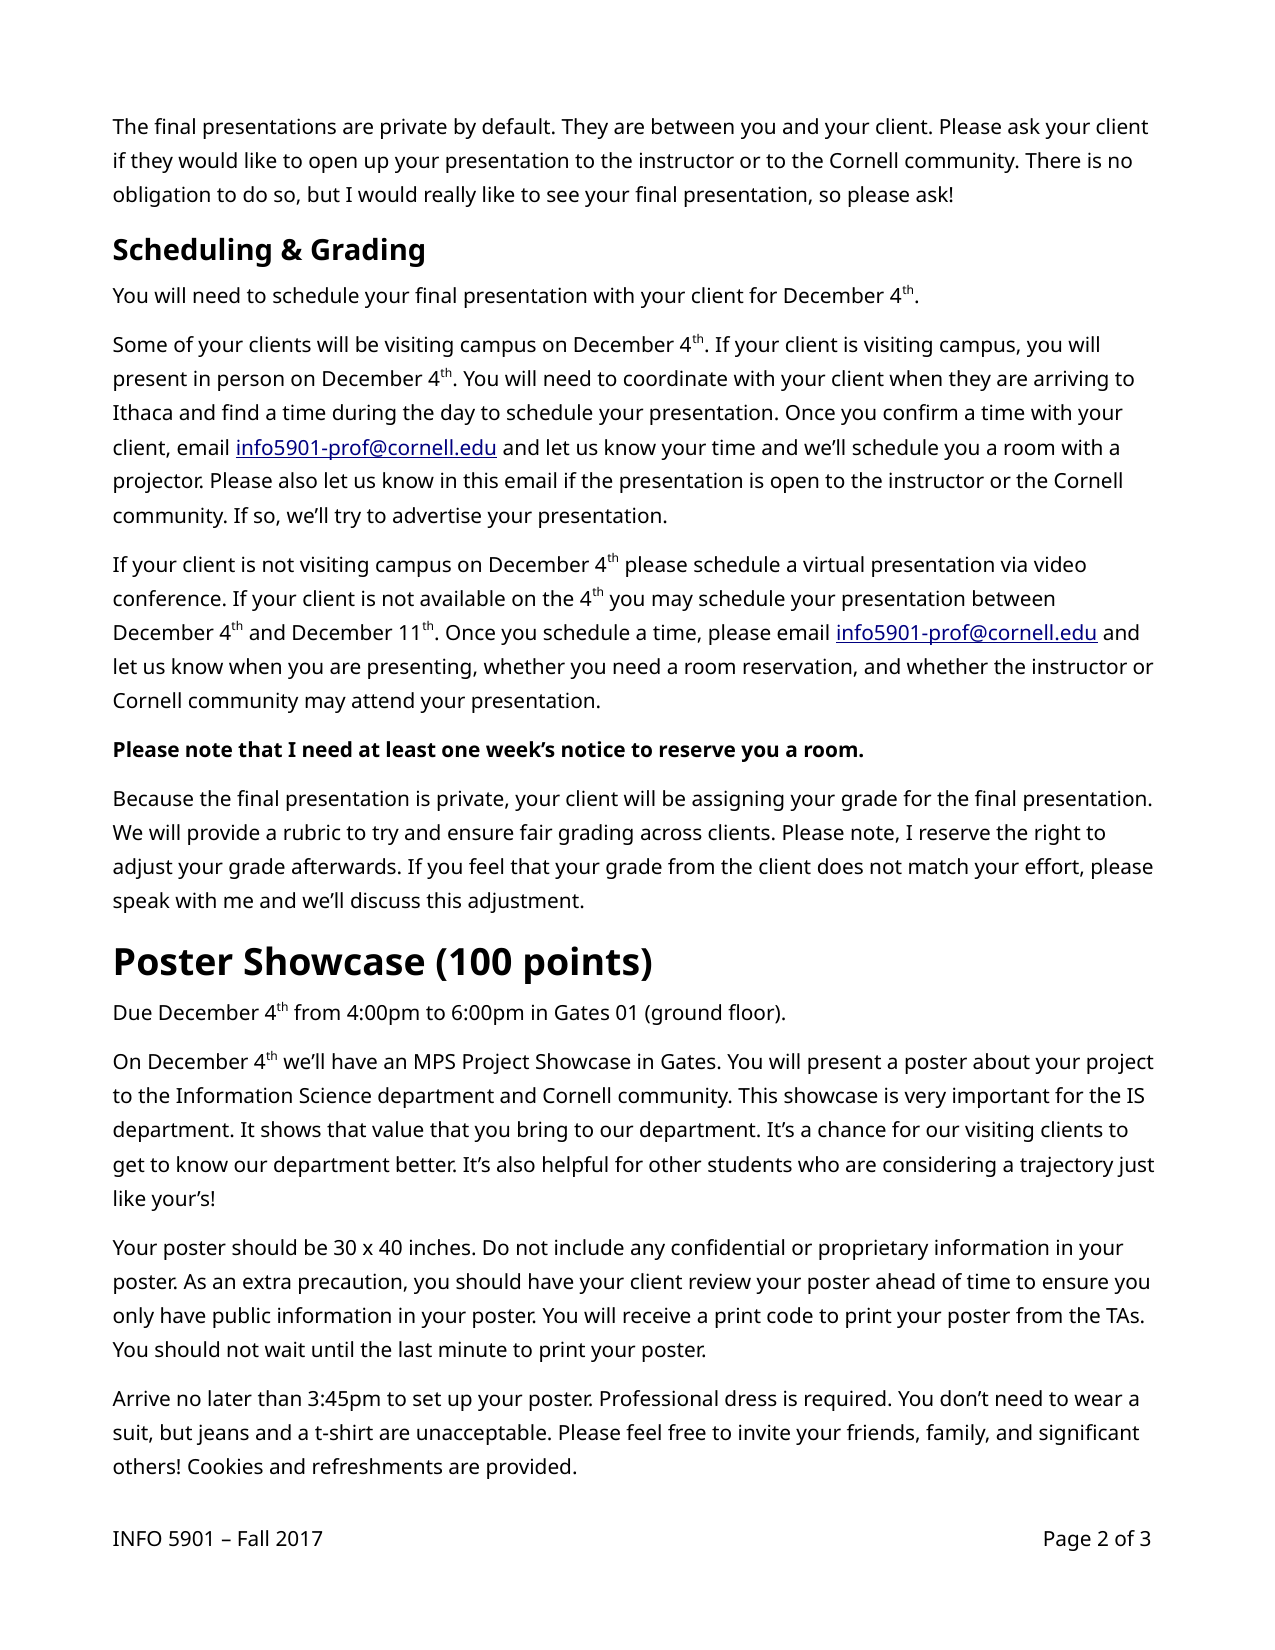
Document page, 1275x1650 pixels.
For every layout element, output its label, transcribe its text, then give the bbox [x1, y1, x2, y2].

text Because the final presentation is private, your client will be assigning your grade for the final presentation. We will provide a rubric to try and ensure fair grading across clients. Please note, I reserve the right to adjust your grade afterwards. If you feel that your grade from the client does not match your effort, please speak with me and we’ll discuss this adjustment. [112, 784, 1162, 915]
subtitle Poster Showcase (100 points) [112, 935, 1162, 986]
subtitle Scheduling & Grading [112, 230, 1162, 269]
text Arrive no later than 3:45pm to set up your poster. Professional dress is required. You don’t need to wear a suit, but jeans and a t-shirt are unacceptable. Please feel free to invite your friends, family, and significant others! Cookies and refreshments are provided. [112, 1384, 1162, 1481]
text Due December 4th from 4:00pm to 6:00pm in Gates 01 (ground floor). [112, 998, 1162, 1027]
text Your poster should be 30 x 40 inches. Do not include any confidential or proprietary information in your poster. As an extra precaution, you should have your client review your poster ahead of time to ensure you only have public information in your poster. You will receive a print code to print your poster from the TAs. You should not wait until the last minute to print your poster. [112, 1233, 1162, 1363]
text The final presentations are private by default. They are between you and your client. Please ask your client if they would like to open up your presentation to the instructor or to the Cornell community. There is no obligation to do so, but I would really like to see your final presentation, so please ask! [112, 112, 1162, 209]
text Please note that I need at least one week’s notice to reserve you a room. [112, 735, 1162, 763]
text If your client is not visiting campus on December 4th please schedule a virtual presentation via video conference. If your client is not available on the 4th you may schedule your presentation between December 4th and December 11th. Once you schedule a time, please email info5901-prof@cornell.edu and let us know when you are presenting, whether you need a room reservation, and whether the instructor or Cornell community may attend your presentation. [112, 550, 1162, 714]
text You will need to schedule your final presentation with your client for December 4th. [112, 281, 1162, 310]
text On December 4th we’ll have an MPS Project Showcase in Gates. You will present a poster about your project to the Information Science department and Cornell community. This showcase is very important for the IS department. It shows that value that you bring to our department. It’s a chance for our visiting clients to get to know our department better. It’s also helpful for other students who are considering a trajectory just like your’s! [112, 1047, 1162, 1212]
text Some of your clients will be visiting campus on December 4th. If your client is visiting campus, you will present in person on December 4th. You will need to coordinate with your client when they are arriving to Ithaca and find a time during the day to schedule your presentation. Once you confirm a time with your client, email info5901-prof@cornell.edu and let us know your time and we’ll schedule you a room with a projector. Please also let us know in this email if the presentation is open to the instructor or the Cornell community. If so, we’ll try to advertise your presentation. [112, 330, 1162, 529]
